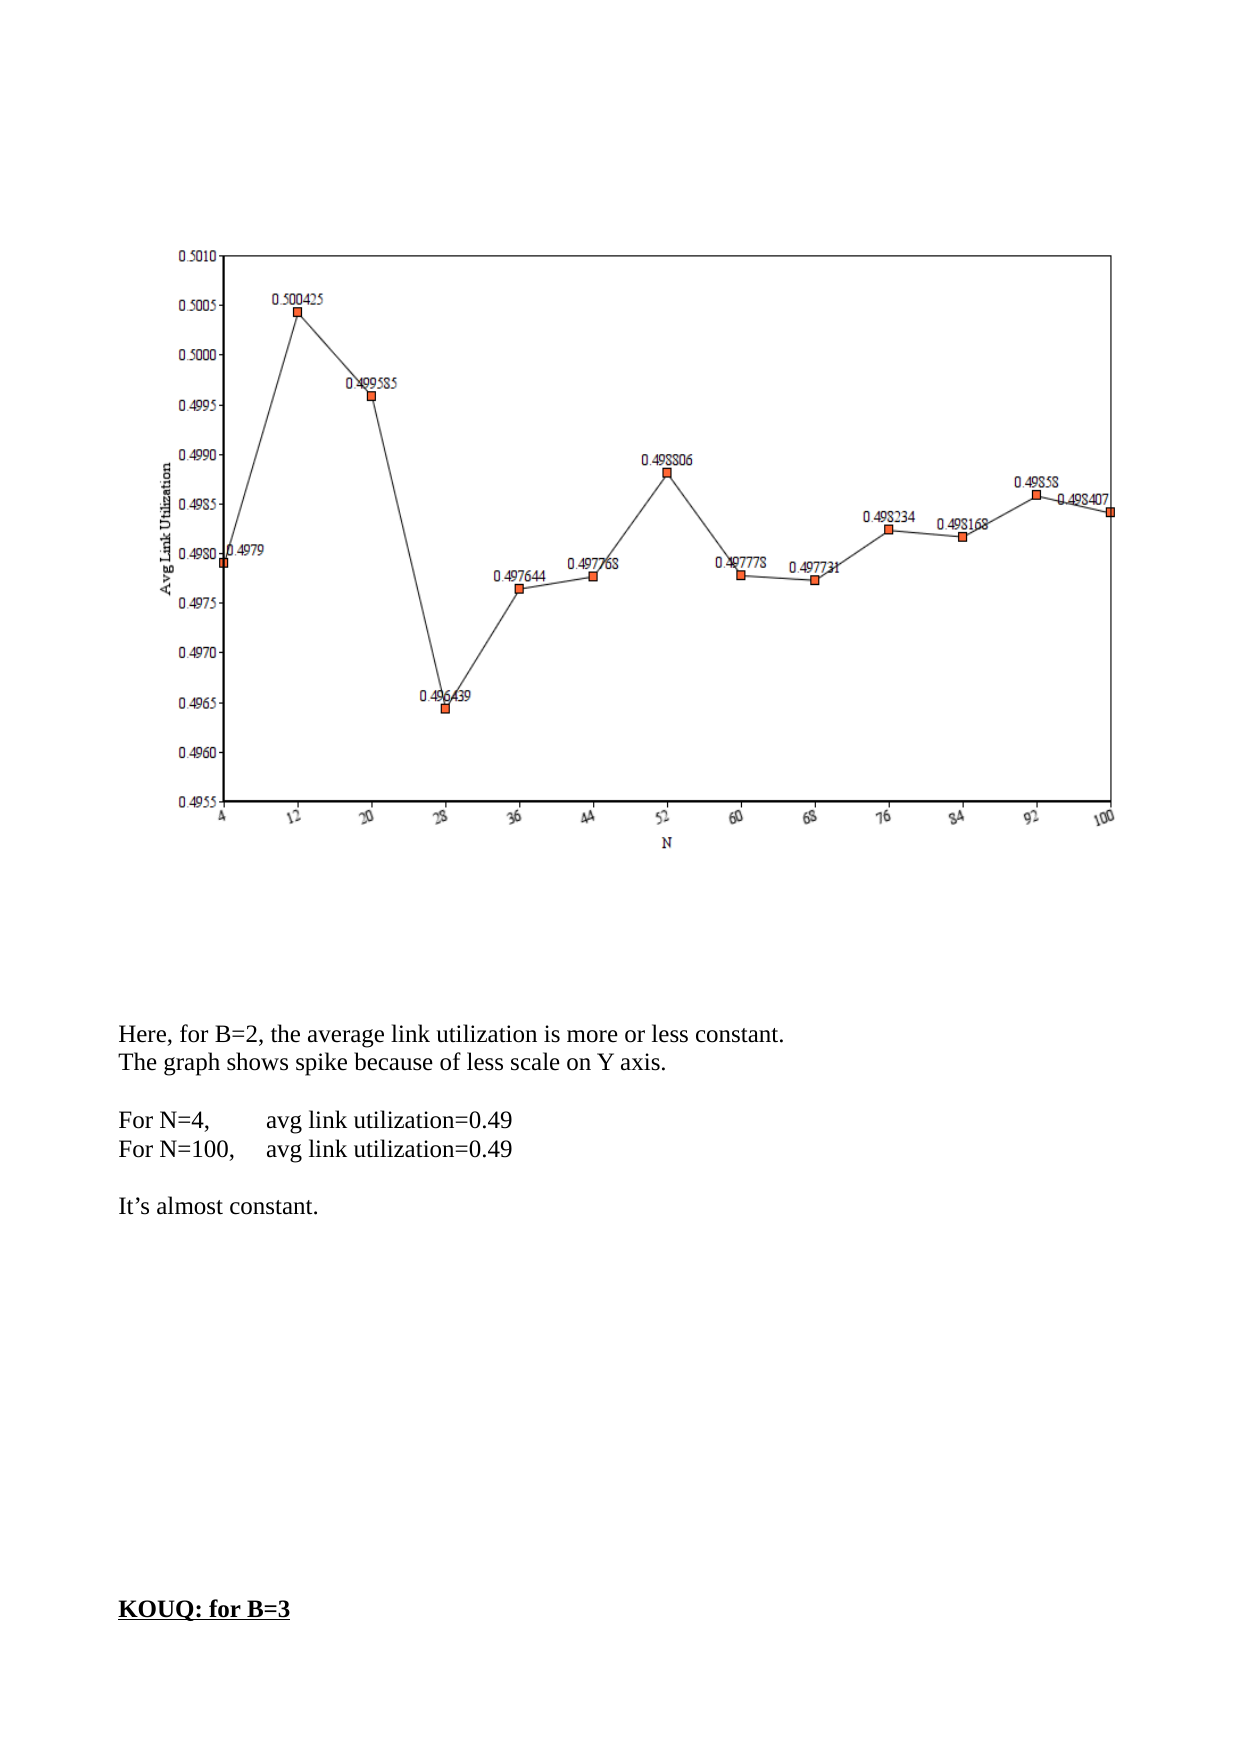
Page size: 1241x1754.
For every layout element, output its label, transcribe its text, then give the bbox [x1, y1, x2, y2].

text For N=100, avg link utilization=0.49 [118, 1134, 1122, 1162]
text For N=4, avg link utilization=0.49 [118, 1105, 1122, 1134]
text KOUQ: for B=3 [118, 1594, 1122, 1622]
text Here, for B=2, the average link utilization is more or less constant. [118, 1019, 1122, 1047]
text It’s almost constant. [118, 1191, 1122, 1220]
text The graph shows spike because of less scale on Y axis. [118, 1047, 1122, 1076]
picture [135, 160, 1140, 962]
